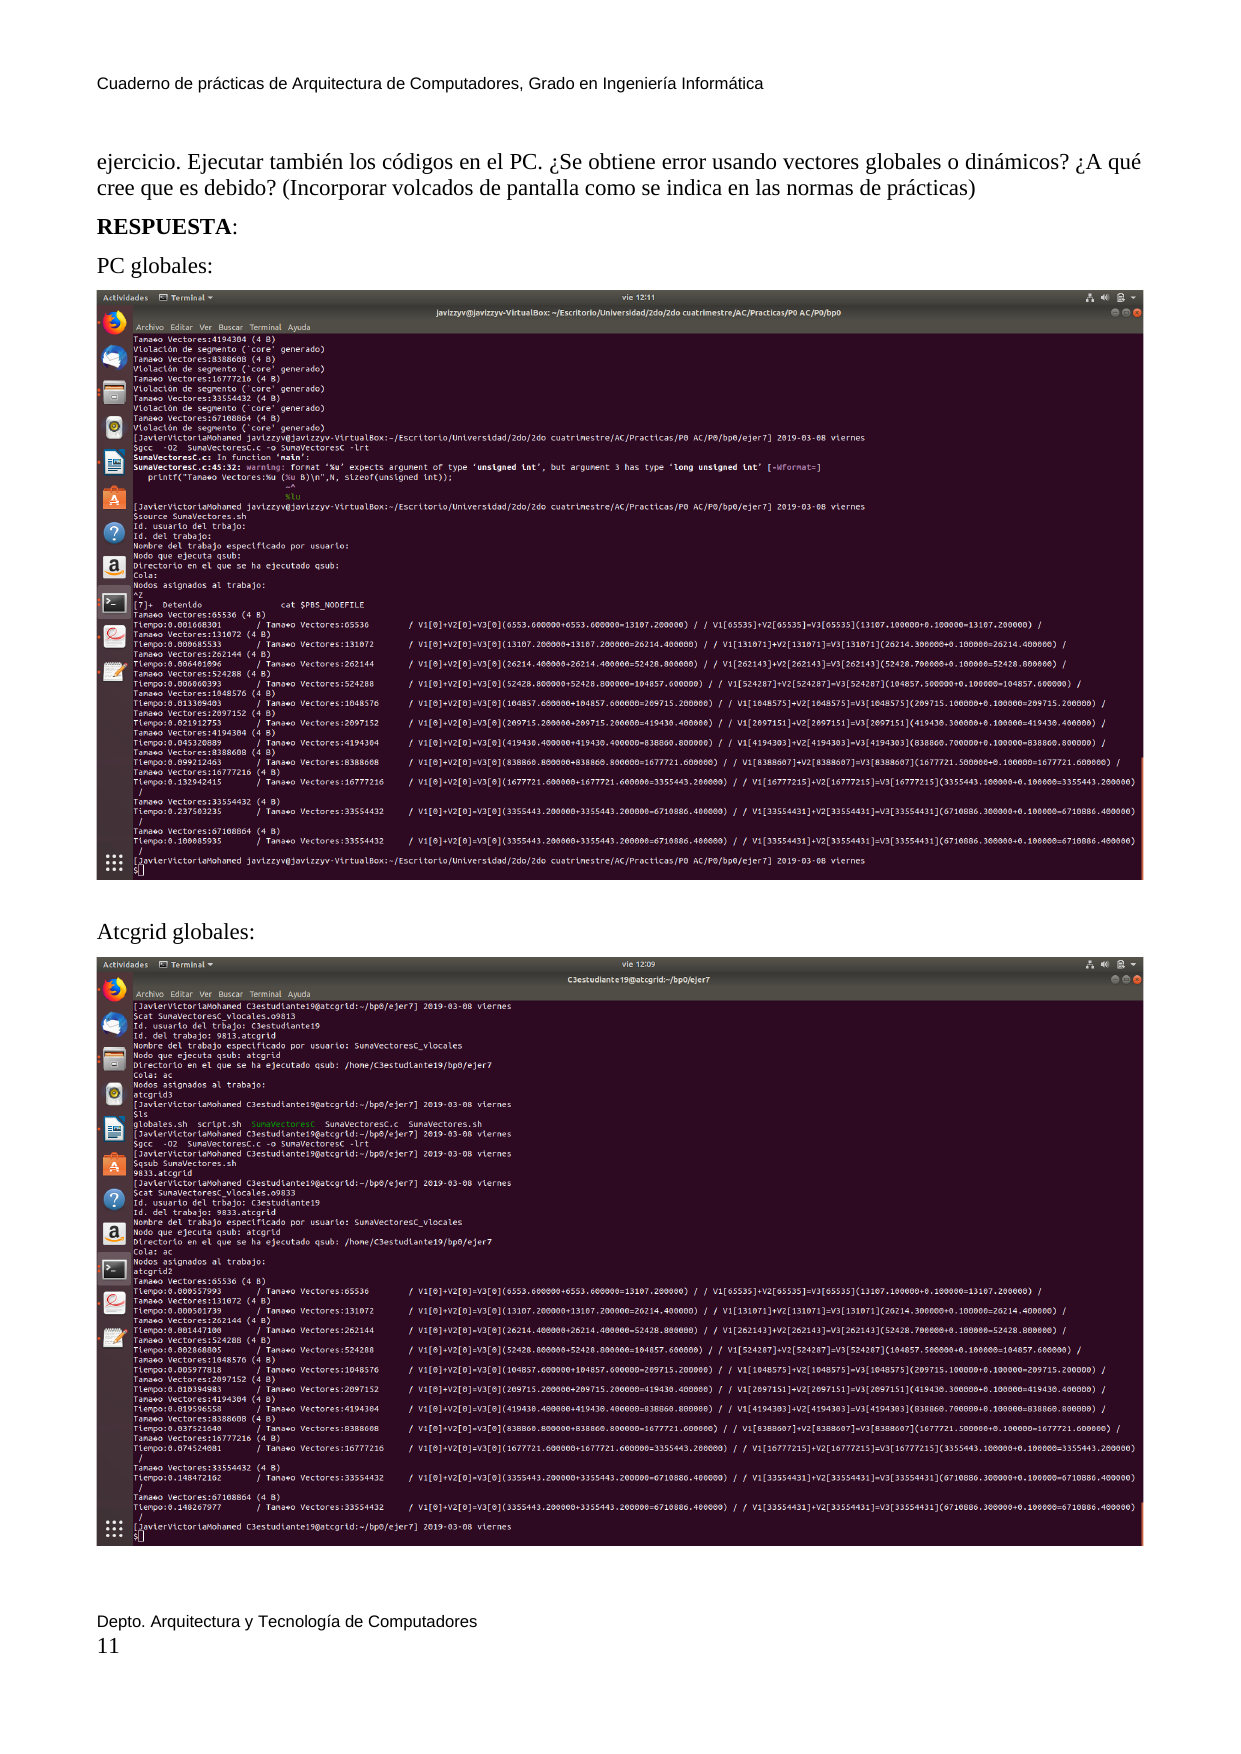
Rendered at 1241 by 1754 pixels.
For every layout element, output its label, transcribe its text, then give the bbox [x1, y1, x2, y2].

picture [96, 957, 1144, 1546]
list PC globales: [97, 252, 1143, 278]
picture [96, 290, 1144, 880]
list Atcgrid globales: [97, 918, 1143, 945]
list RESPUESTA: [97, 213, 1143, 239]
list ejercicio. Ejecutar también los códigos en el PC. ¿Se obtiene error usando vectores globales o dinámicos? ¿A qué cree que es debido? (Incorporar volcados de pantalla como se indica en las normas de prácticas) [67, 148, 1143, 200]
